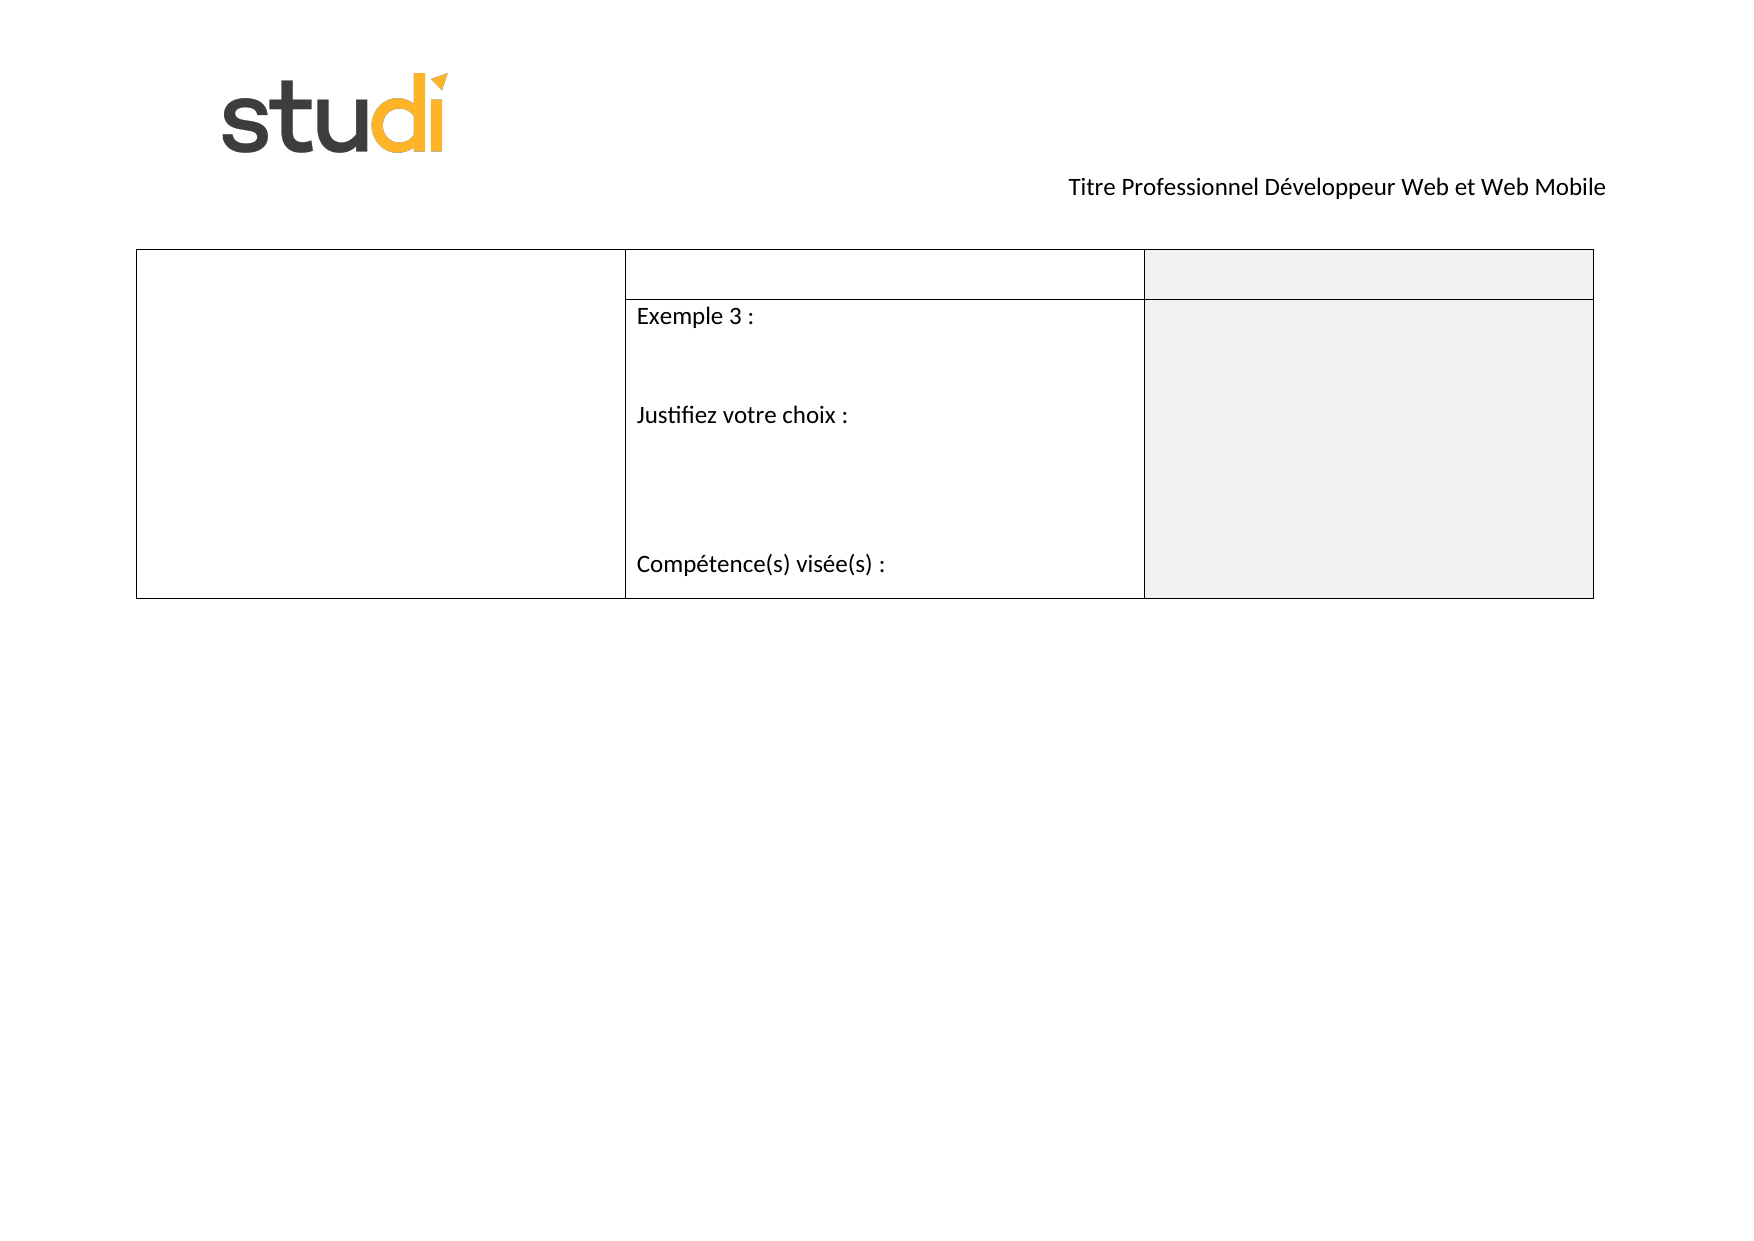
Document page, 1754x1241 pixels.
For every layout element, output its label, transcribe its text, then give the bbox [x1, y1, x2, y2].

picture [222, 73, 448, 153]
table_cell [1145, 250, 1593, 299]
table_cell [626, 250, 1144, 299]
table_cell [1145, 300, 1593, 598]
table_cell Exemple 3 : Justifiez votre choix : Compétence(s) visée(s) : [626, 300, 1144, 598]
